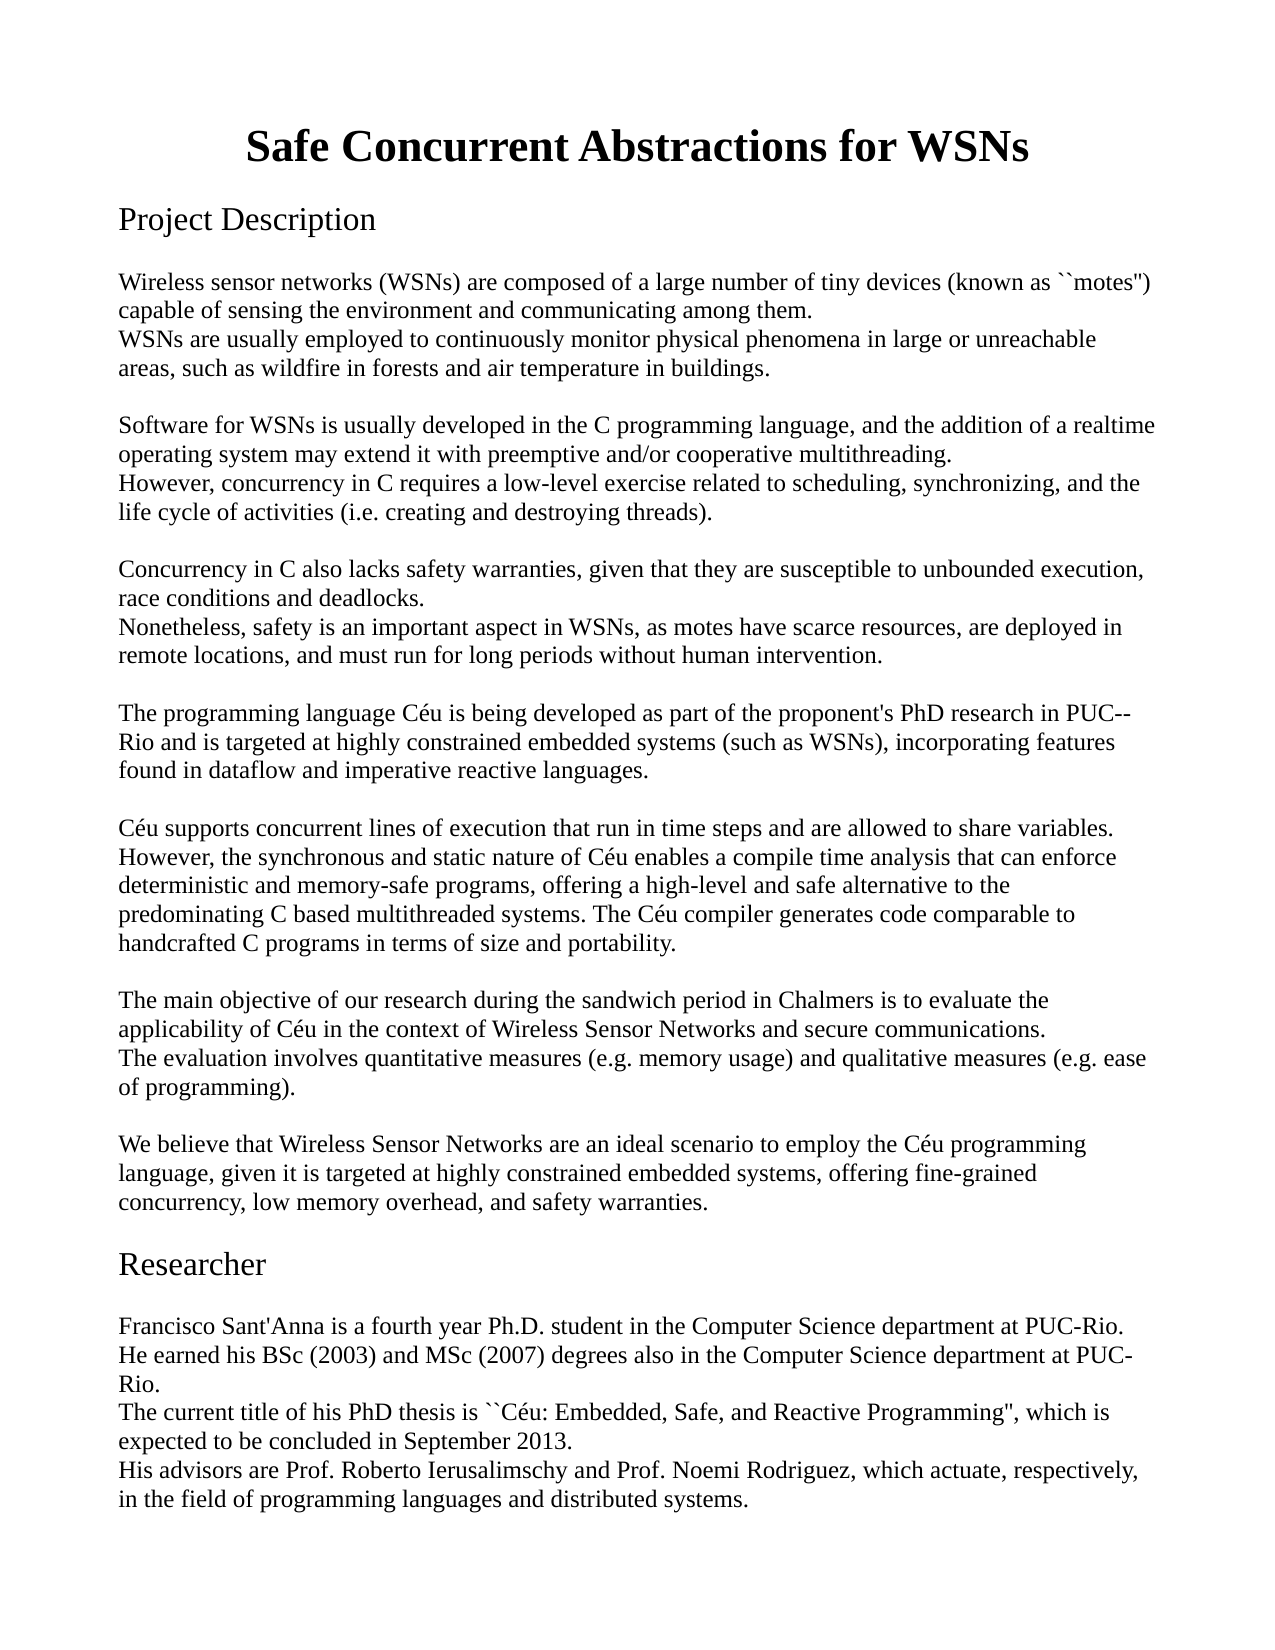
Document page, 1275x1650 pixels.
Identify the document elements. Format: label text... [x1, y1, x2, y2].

text Nonetheless, safety is an important aspect in WSNs, as motes have scarce resources, are deployed in remote locations, and must run for long periods without human intervention. [118, 612, 1157, 669]
text Software for WSNs is usually developed in the C programming language, and the addition of a realtime operating system may extend it with preemptive and/or cooperative multithreading. [118, 410, 1157, 468]
text We believe that Wireless Sensor Networks are an ideal scenario to employ the Céu programming language, given it is targeted at highly constrained embedded systems, offering fine-grained concurrency, low memory overhead, and safety warranties. [118, 1129, 1157, 1215]
text Project Description [118, 199, 1157, 238]
text Safe Concurrent Abstractions for WSNs [118, 118, 1157, 171]
text Céu supports concurrent lines of execution that run in time steps and are allowed to share variables. [118, 813, 1157, 842]
text His advisors are Prof. Roberto Ierusalimschy and Prof. Noemi Rodriguez, which actuate, respectively, in the field of programming languages and distributed systems. [118, 1455, 1157, 1512]
text WSNs are usually employed to continuously monitor physical phenomena in large or unreachable areas, such as wildfire in forests and air temperature in buildings. [118, 324, 1157, 382]
text The programming language Céu is being developed as part of the proponent's PhD research in PUC--Rio and is targeted at highly constrained embedded systems (such as WSNs), incorporating features found in dataflow and imperative reactive languages. [118, 698, 1157, 784]
text The current title of his PhD thesis is ``Céu: Embedded, Safe, and Reactive Programming'', which is expected to be concluded in September 2013. [118, 1397, 1157, 1455]
text Francisco Sant'Anna is a fourth year Ph.D. student in the Computer Science department at PUC-Rio. He earned his BSc (2003) and MSc (2007) degrees also in the Computer Science department at PUC-Rio. [118, 1311, 1157, 1397]
text The main objective of our research during the sandwich period in Chalmers is to evaluate the applicability of Céu in the context of Wireless Sensor Networks and secure communications. [118, 985, 1157, 1043]
text However, concurrency in C requires a low-level exercise related to scheduling, synchronizing, and the life cycle of activities (i.e. creating and destroying threads). [118, 468, 1157, 525]
text Researcher [118, 1244, 1157, 1282]
text The evaluation involves quantitative measures (e.g. memory usage) and qualitative measures (e.g. ease of programming). [118, 1043, 1157, 1100]
text However, the synchronous and static nature of Céu enables a compile time analysis that can enforce deterministic and memory-safe programs, offering a high-level and safe alternative to the predominating C based multithreaded systems. The Céu compiler generates code comparable to handcrafted C programs in terms of size and portability. [118, 842, 1157, 957]
text Concurrency in C also lacks safety warranties, given that they are susceptible to unbounded execution, race conditions and deadlocks. [118, 554, 1157, 612]
text Wireless sensor networks (WSNs) are composed of a large number of tiny devices (known as ``motes'') capable of sensing the environment and communicating among them. [118, 267, 1157, 324]
